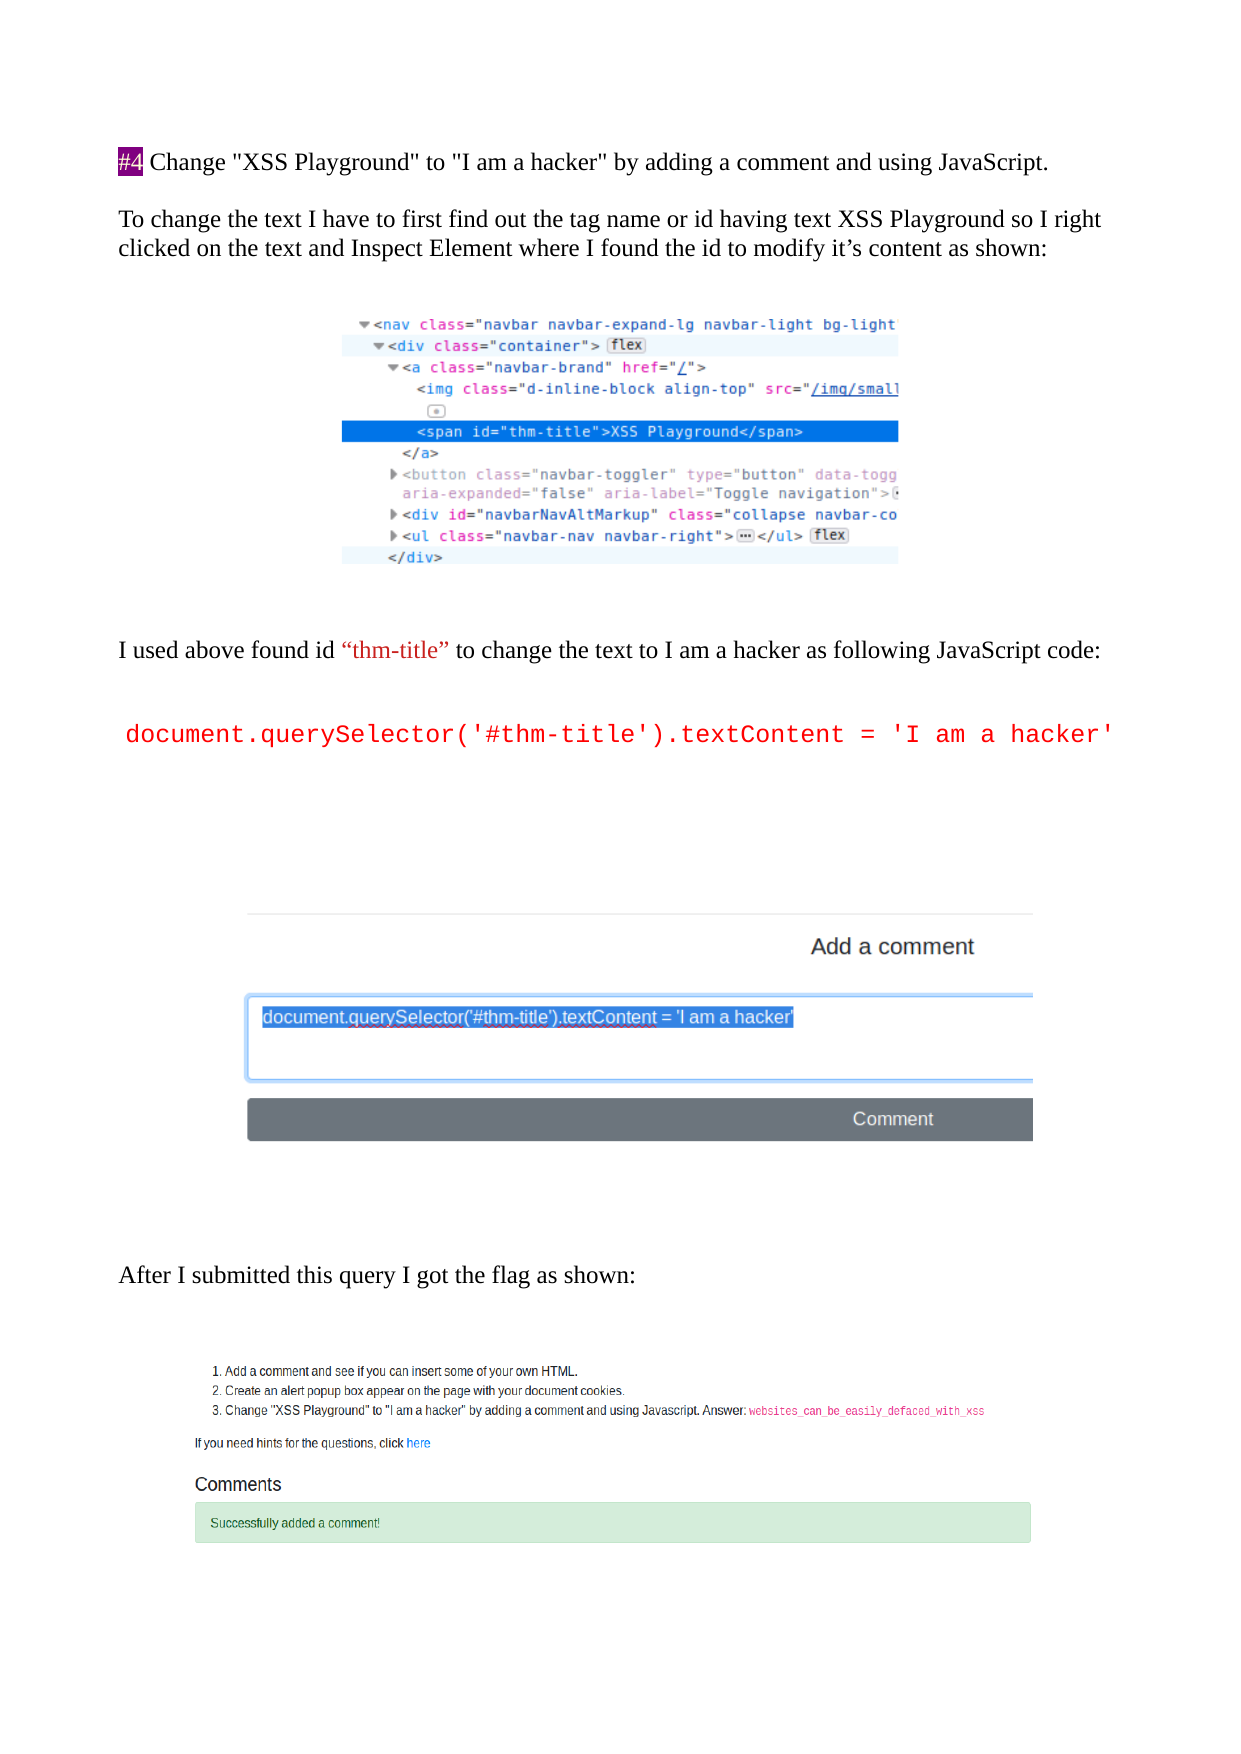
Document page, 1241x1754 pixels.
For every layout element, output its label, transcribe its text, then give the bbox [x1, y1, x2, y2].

text document.querySelector('#thm-title').textContent = 'I am a hacker' [118, 722, 1122, 750]
picture [341, 319, 899, 564]
text To change the text I have to first find out the tag name or id having text XSS Playground so I right clicked on the text and Inspect Element where I found the id to modify it’s content as shown: [118, 204, 1122, 262]
text I used above found id “thm-title” to change the text to I am a hacker as following JavaScript code: [118, 636, 1122, 664]
text #4 Change "XSS Playground" to "I am a hacker" by adding a comment and using JavaScript. [118, 147, 1122, 176]
text After I submitted this query I got the flag as shown: [118, 1261, 1122, 1289]
picture [194, 909, 1033, 1148]
picture [157, 1346, 1084, 1559]
